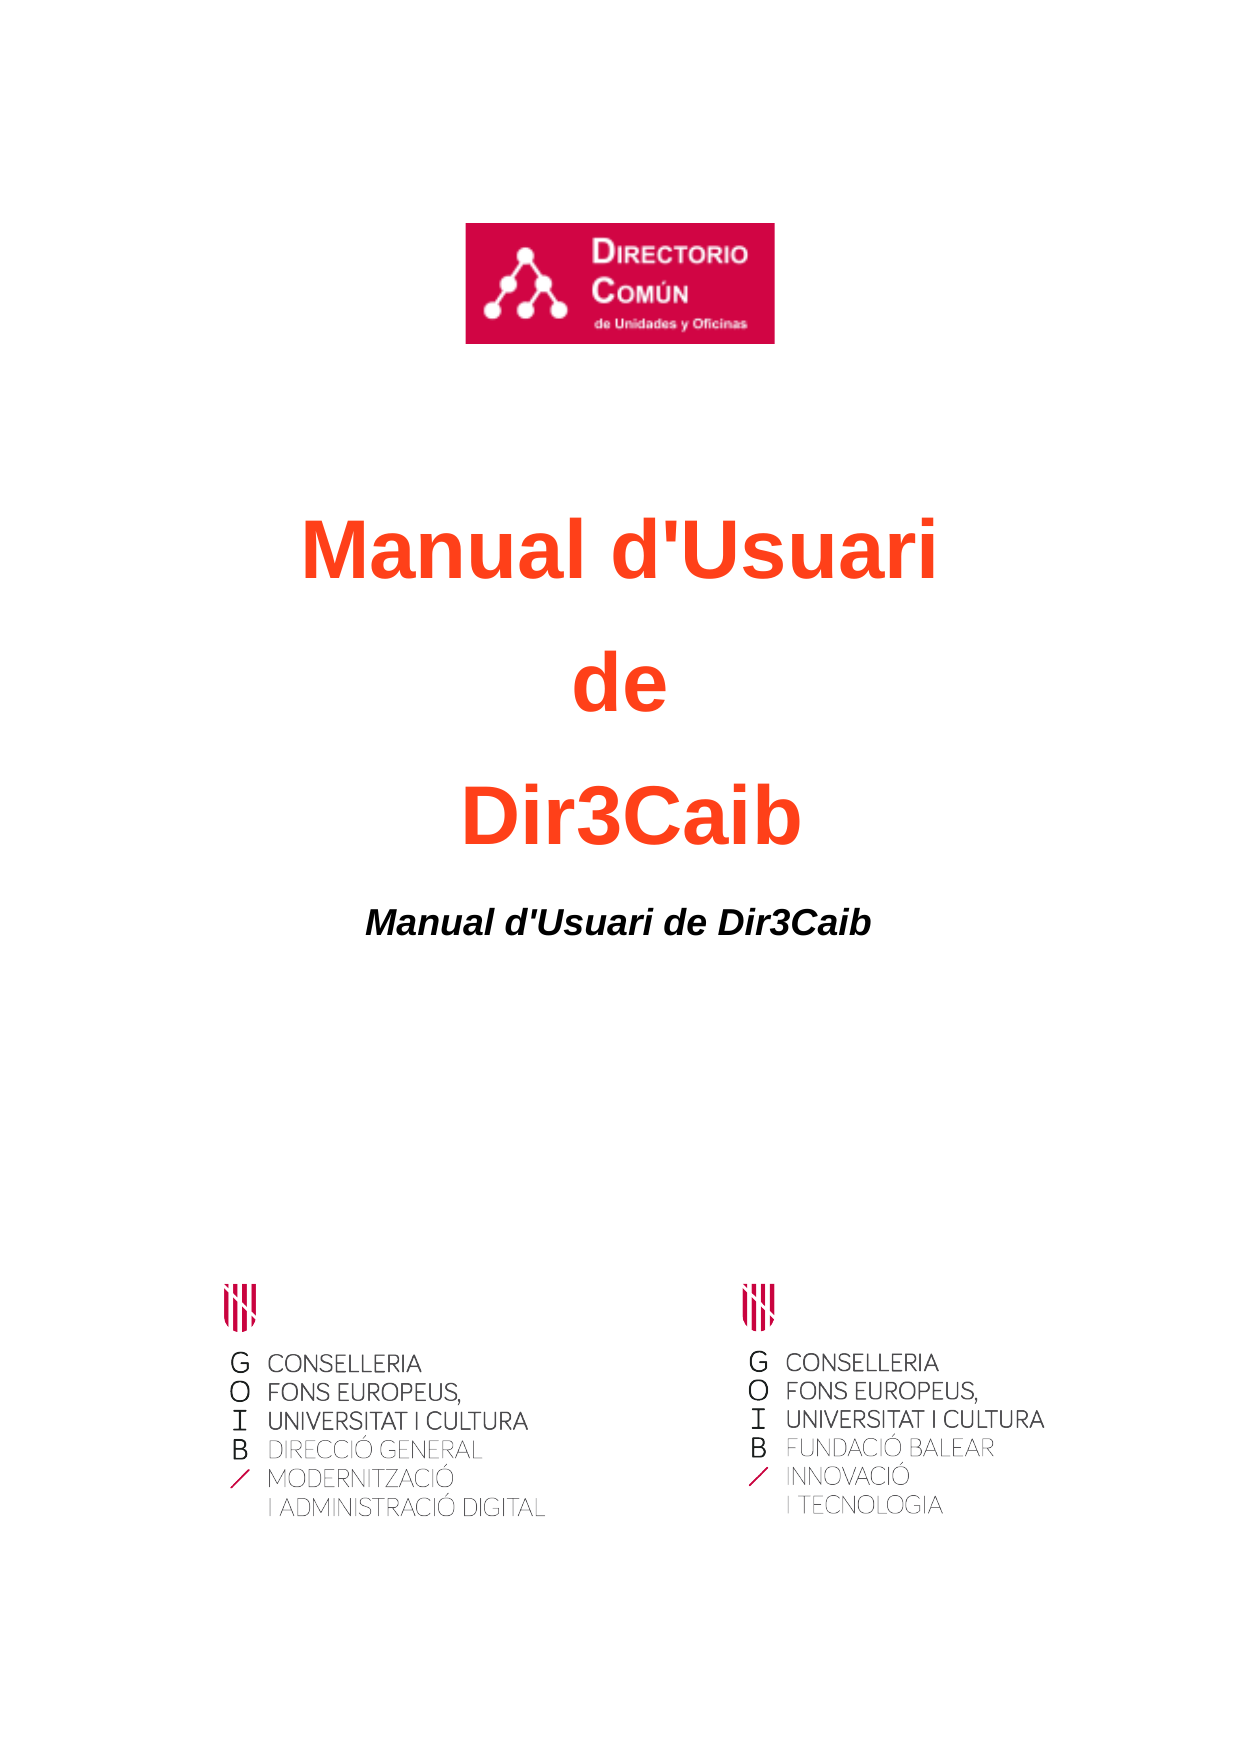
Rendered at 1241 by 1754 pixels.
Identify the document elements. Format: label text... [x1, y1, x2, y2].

table_header [118, 1263, 651, 1575]
title Manual d'Usuari [118, 500, 1122, 596]
title Dir3Caib [118, 767, 1122, 862]
subtitle Manual d'Usuari de Dir3Caib [118, 900, 1122, 943]
table_header [664, 1263, 1122, 1575]
picture [205, 1268, 564, 1532]
table_header [651, 1263, 663, 1575]
picture [724, 1268, 1062, 1530]
title de [118, 633, 1122, 729]
picture [465, 223, 775, 344]
